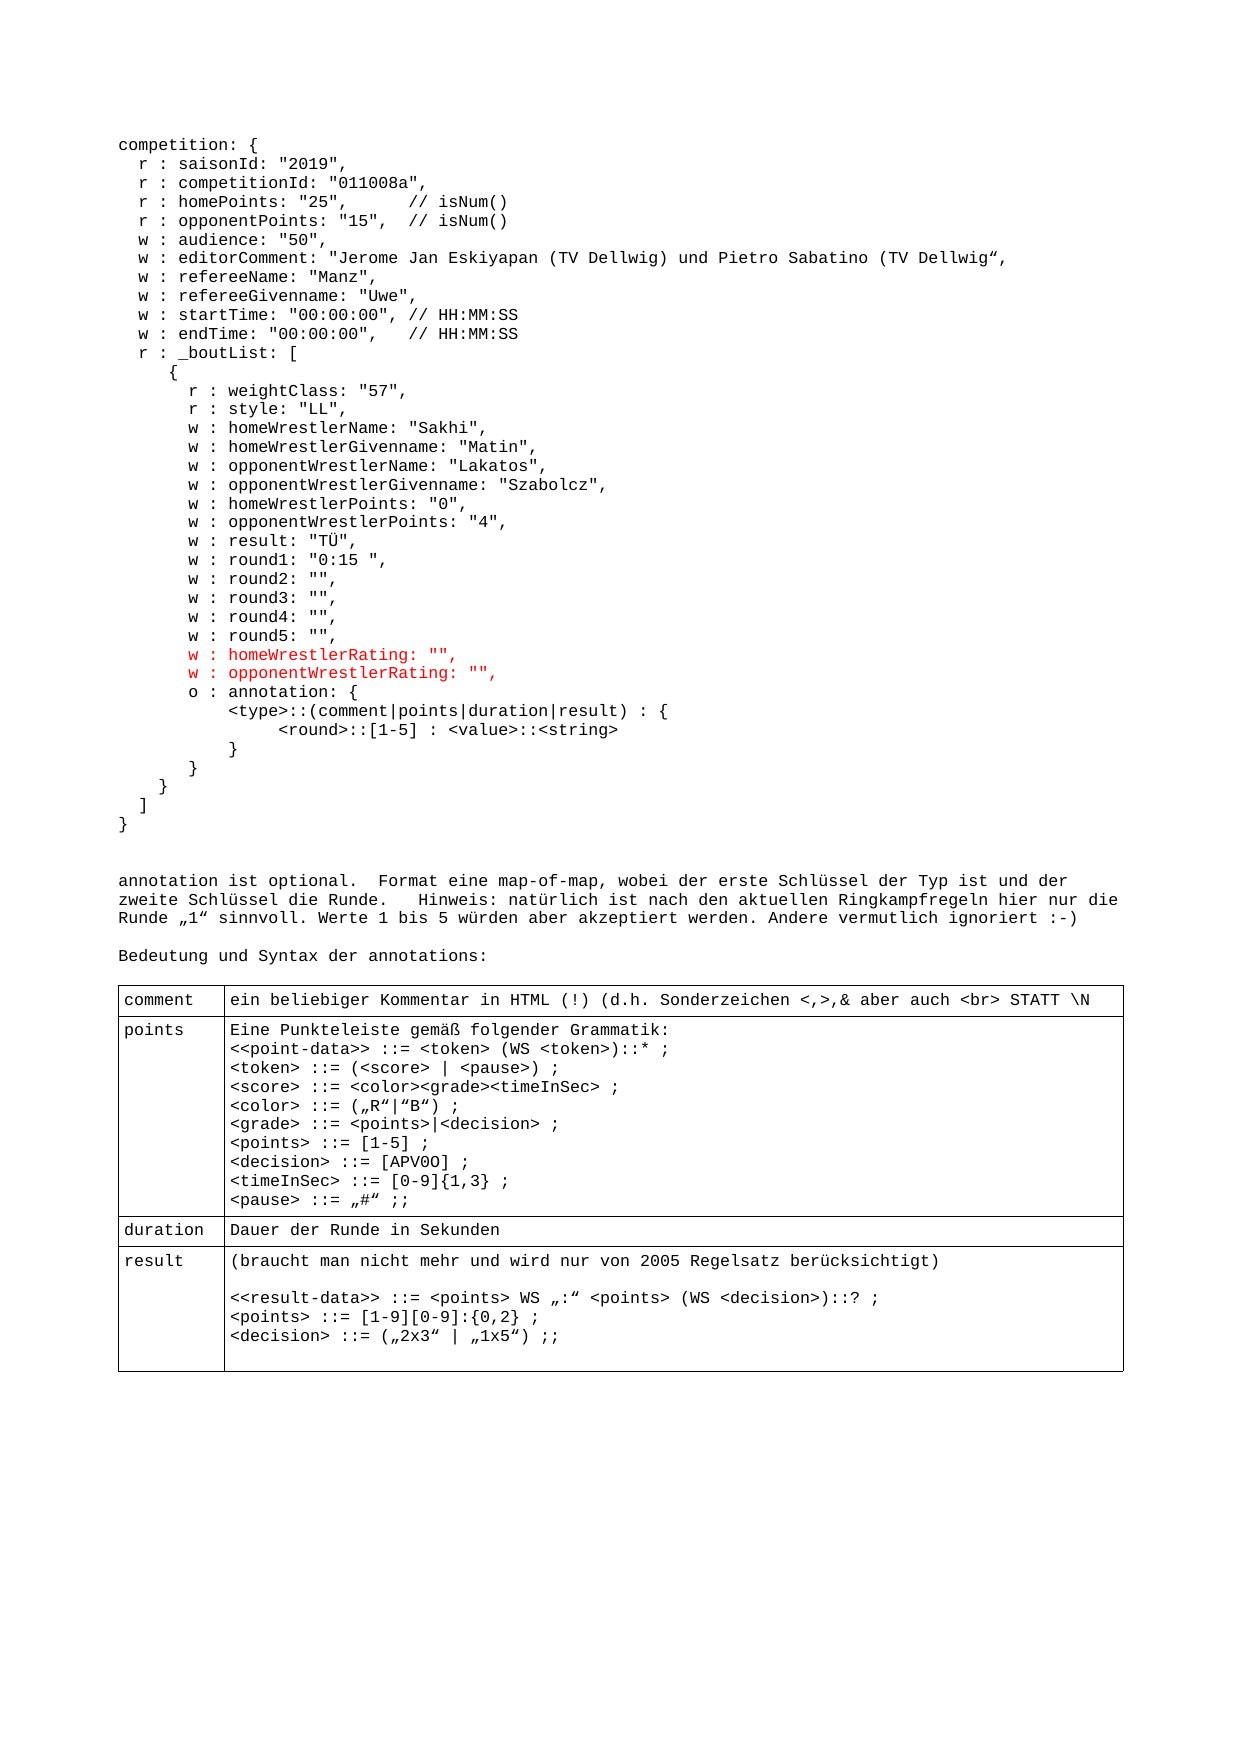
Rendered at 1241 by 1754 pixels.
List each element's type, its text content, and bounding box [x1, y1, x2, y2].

text w : round5: "", [118, 627, 1122, 646]
text r : weightClass: "57", [118, 382, 1122, 401]
text w : homeWrestlerGivenname: "Matin", [118, 439, 1122, 457]
text w : refereeGivenname: "Uwe", [118, 288, 1122, 307]
text competition: { [118, 137, 1122, 156]
text r : _boutList: [ [118, 344, 1122, 363]
text w : audience: "50", [118, 231, 1122, 250]
text r : opponentPoints: "15", // isNum() [118, 212, 1122, 231]
text w : homeWrestlerName: "Sakhi", [118, 420, 1122, 439]
table_cell Dauer der Runde in Sekunden [225, 1217, 1123, 1246]
text r : style: "LL", [118, 401, 1122, 420]
text w : endTime: "00:00:00", // HH:MM:SS [118, 326, 1122, 344]
text } [118, 740, 1122, 759]
table_cell result [119, 1247, 224, 1371]
text w : result: "TÜ", [118, 533, 1122, 552]
text } [118, 778, 1122, 797]
text w : startTime: "00:00:00", // HH:MM:SS [118, 307, 1122, 326]
text } [118, 759, 1122, 778]
text <round>::[1-5] : <value>::<string> [118, 721, 1122, 740]
text w : round3: "", [118, 589, 1122, 608]
table_header ein beliebiger Kommentar in HTML (!) (d.h. Sonderzeichen <,>,& aber auch <br> STATT \N [225, 986, 1123, 1016]
text Bedeutung und Syntax der annotations: [118, 948, 1122, 967]
text annotation ist optional. Format eine map-of-map, wobei der erste Schlüssel der Typ ist und der zweite Schlüssel die Runde. Hinweis: natürlich ist nach den aktuellen Ringkampfregeln hier nur die Runde „1“ sinnvoll. Werte 1 bis 5 würden aber akzeptiert werden. Andere vermutlich ignoriert :-) [118, 872, 1122, 929]
text w : opponentWrestlerRating: "", [118, 665, 1122, 684]
table_header comment [119, 986, 224, 1016]
text w : round1: "0:15 ", [118, 552, 1122, 571]
text w : round4: "", [118, 608, 1122, 627]
text w : editorComment: "Jerome Jan Eskiyapan (TV Dellwig) und Pietro Sabatino (TV Dellwig“, [118, 250, 1122, 269]
text r : saisonId: "2019", [118, 156, 1122, 175]
text { [118, 363, 1122, 382]
text w : round2: "", [118, 571, 1122, 589]
text r : competitionId: "011008a", [118, 175, 1122, 193]
text w : refereeName: "Manz", [118, 269, 1122, 288]
text o : annotation: { [118, 684, 1122, 703]
table_cell Eine Punkteleiste gemäß folgender Grammatik: <<point-data>> ::= <token> (WS <token>)::* ; <token> ::= (<score> | <pause>) ; <score> ::= <color><grade><timeInSec> ; <color> ::= („R“|“B“) ; <grade> ::= <points>|<decision> ; <points> ::= [1-5] ; <decision> ::= [APV0O] ; <timeInSec> ::= [0-9]{1,3} ; <pause> ::= „#“ ;; [225, 1017, 1123, 1216]
table_cell points [119, 1017, 224, 1216]
text } [118, 816, 1122, 834]
text w : opponentWrestlerName: "Lakatos", [118, 457, 1122, 476]
text w : opponentWrestlerPoints: "4", [118, 514, 1122, 533]
table_cell (braucht man nicht mehr und wird nur von 2005 Regelsatz berücksichtigt) <<result-data>> ::= <points> WS „:“ <points> (WS <decision>)::? ; <points> ::= [1-9][0-9]:{0,2} ; <decision> ::= („2x3“ | „1x5“) ;; [225, 1247, 1123, 1371]
text r : homePoints: "25", // isNum() [118, 193, 1122, 212]
text w : opponentWrestlerGivenname: "Szabolcz", [118, 476, 1122, 495]
text w : homeWrestlerPoints: "0", [118, 495, 1122, 514]
text <type>::(comment|points|duration|result) : { [118, 703, 1122, 721]
table_cell duration [119, 1217, 224, 1246]
text w : homeWrestlerRating: "", [118, 646, 1122, 665]
text ] [118, 797, 1122, 816]
